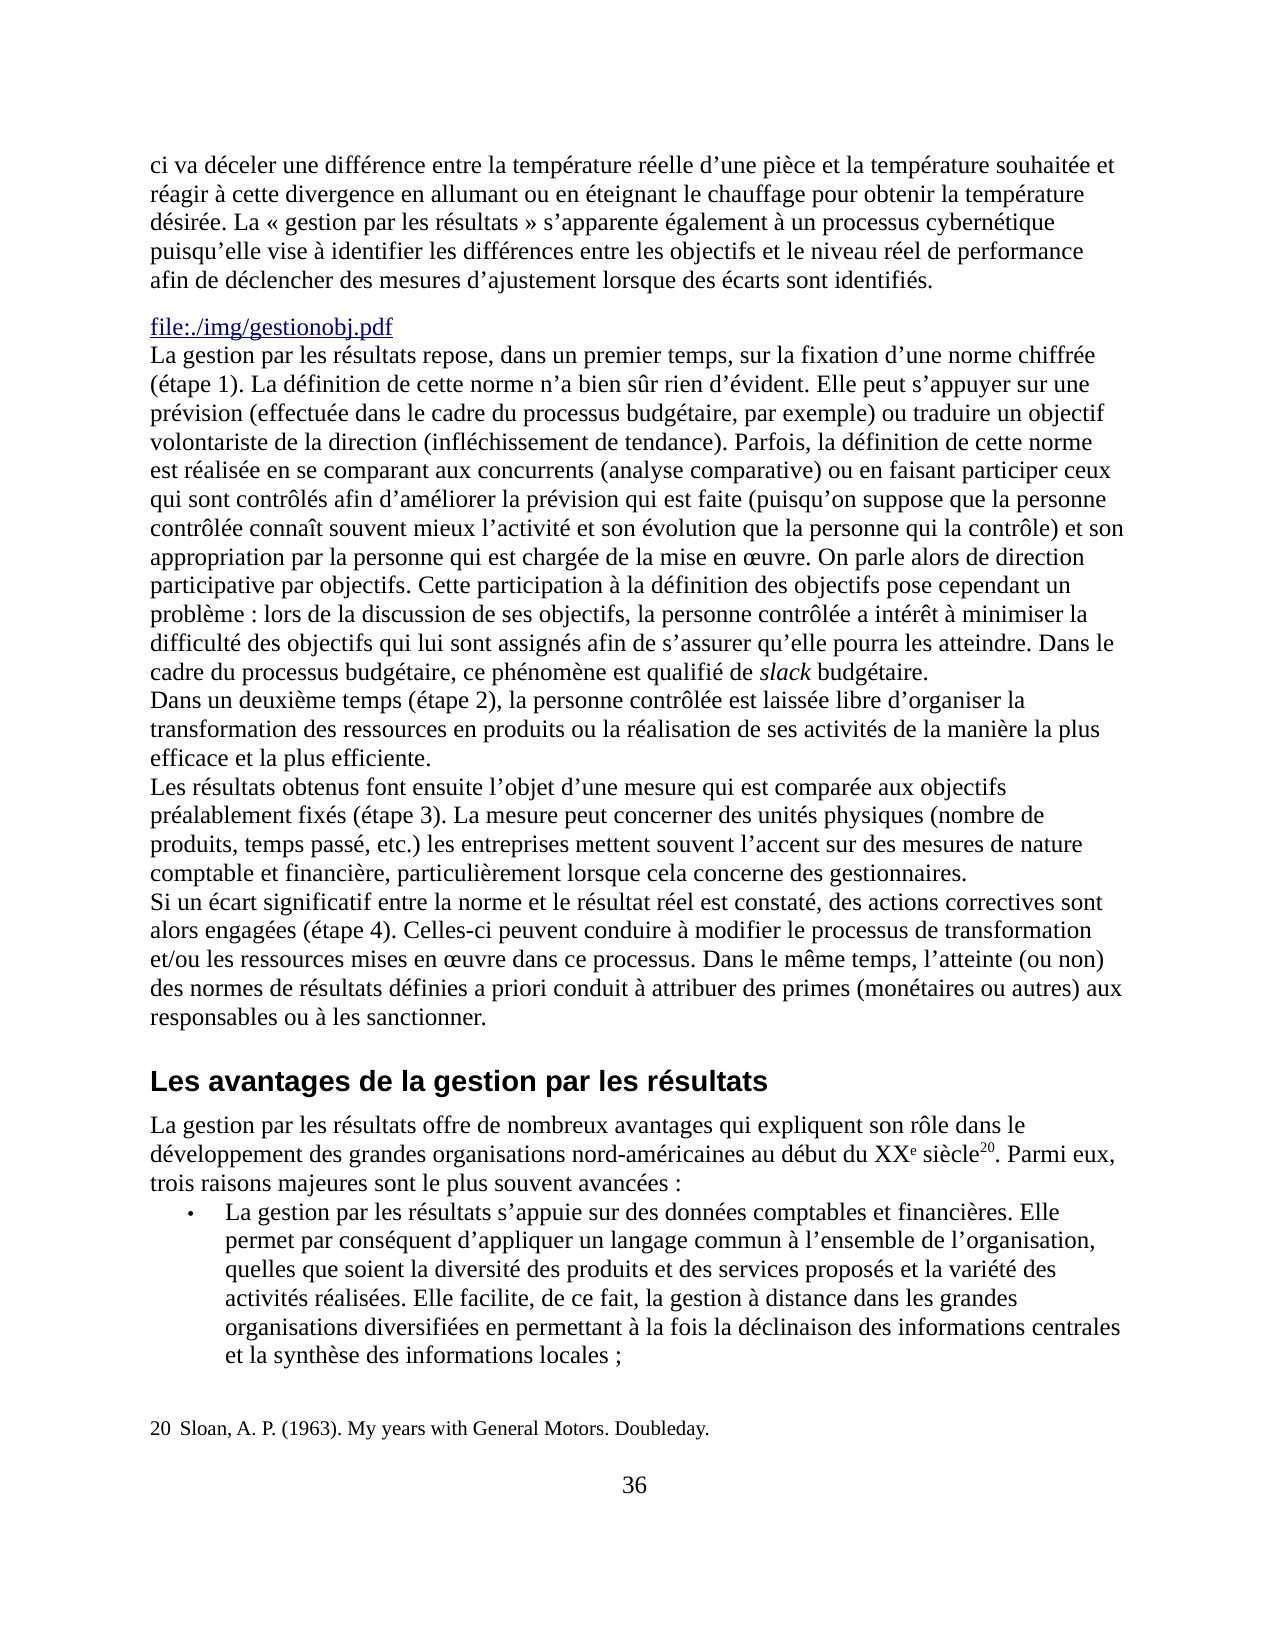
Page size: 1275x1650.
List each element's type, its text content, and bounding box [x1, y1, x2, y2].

list La gestion par les résultats s’appuie sur des données comptables et financières. Elle permet par conséquent d’appliquer un langage commun à l’ensemble de l’organisation, quelles que soient la diversité des produits et des services proposés et la variété des activités réalisées. Elle facilite, de ce fait, la gestion à distance dans les grandes organisations diversifiées en permettant à la fois la déclinaison des informations centrales et la synthèse des informations locales ; [187, 1197, 1125, 1398]
text Sloan, A. P. (1963). My years with General Motors. Doubleday. [150, 1416, 1125, 1440]
text La gestion par les résultats offre de nombreux avantages qui expliquent son rôle dans le développement des grandes organisations nord-américaines au début du XXᵉ siècle. Parmi eux, trois raisons majeures sont le plus souvent avancées : [150, 1110, 1125, 1197]
text file:./img/gestionobj.pdf La gestion par les résultats repose, dans un premier temps, sur la fixation d’une norme chiffrée (étape 1). La définition de cette norme n’a bien sûr rien d’évident. Elle peut s’appuyer sur une prévision (effectuée dans le cadre du processus budgétaire, par exemple) ou traduire un objectif volontariste de la direction (infléchissement de tendance). Parfois, la définition de cette norme est réalisée en se comparant aux concurrents (analyse comparative) ou en faisant participer ceux qui sont contrôlés afin d’améliorer la prévision qui est faite (puisqu’on suppose que la personne contrôlée connaît souvent mieux l’activité et son évolution que la personne qui la contrôle) et son appropriation par la personne qui est chargée de la mise en œuvre. On parle alors de direction participative par objectifs. Cette participation à la définition des objectifs pose cependant un problème : lors de la discussion de ses objectifs, la personne contrôlée a intérêt à minimiser la difficulté des objectifs qui lui sont assignés afin de s’assurer qu’elle pourra les atteindre. Dans le cadre du processus budgétaire, ce phénomène est qualifié de slack budgétaire. Dans un deuxième temps (étape 2), la personne contrôlée est laissée libre d’organiser la transformation des ressources en produits ou la réalisation de ses activités de la manière la plus efficace et la plus efficiente. Les résultats obtenus font ensuite l’objet d’une mesure qui est comparée aux objectifs préalablement fixés (étape 3). La mesure peut concerner des unités physiques (nombre de produits, temps passé, etc.) les entreprises mettent souvent l’accent sur des mesures de nature comptable et financière, particulièrement lorsque cela concerne des gestionnaires. Si un écart significatif entre la norme et le résultat réel est constaté, des actions correctives sont alors engagées (étape 4). Celles-ci peuvent conduire à modifier le processus de transformation et/ou les ressources mises en œuvre dans ce processus. Dans le même temps, l’atteinte (ou non) des normes de résultats définies a priori conduit à attribuer des primes (monétaires ou autres) aux responsables ou à les sanctionner. [150, 312, 1125, 1030]
subtitle Les avantages de la gestion par les résultats [150, 1064, 1125, 1098]
text ci va déceler une différence entre la température réelle d’une pièce et la température souhaitée et réagir à cette divergence en allumant ou en éteignant le chauffage pour obtenir la température désirée. La « gestion par les résultats » s’apparente également à un processus cybernétique puisqu’elle vise à identifier les différences entre les objectifs et le niveau réel de performance afin de déclencher des mesures d’ajustement lorsque des écarts sont identifiés. [150, 150, 1125, 294]
